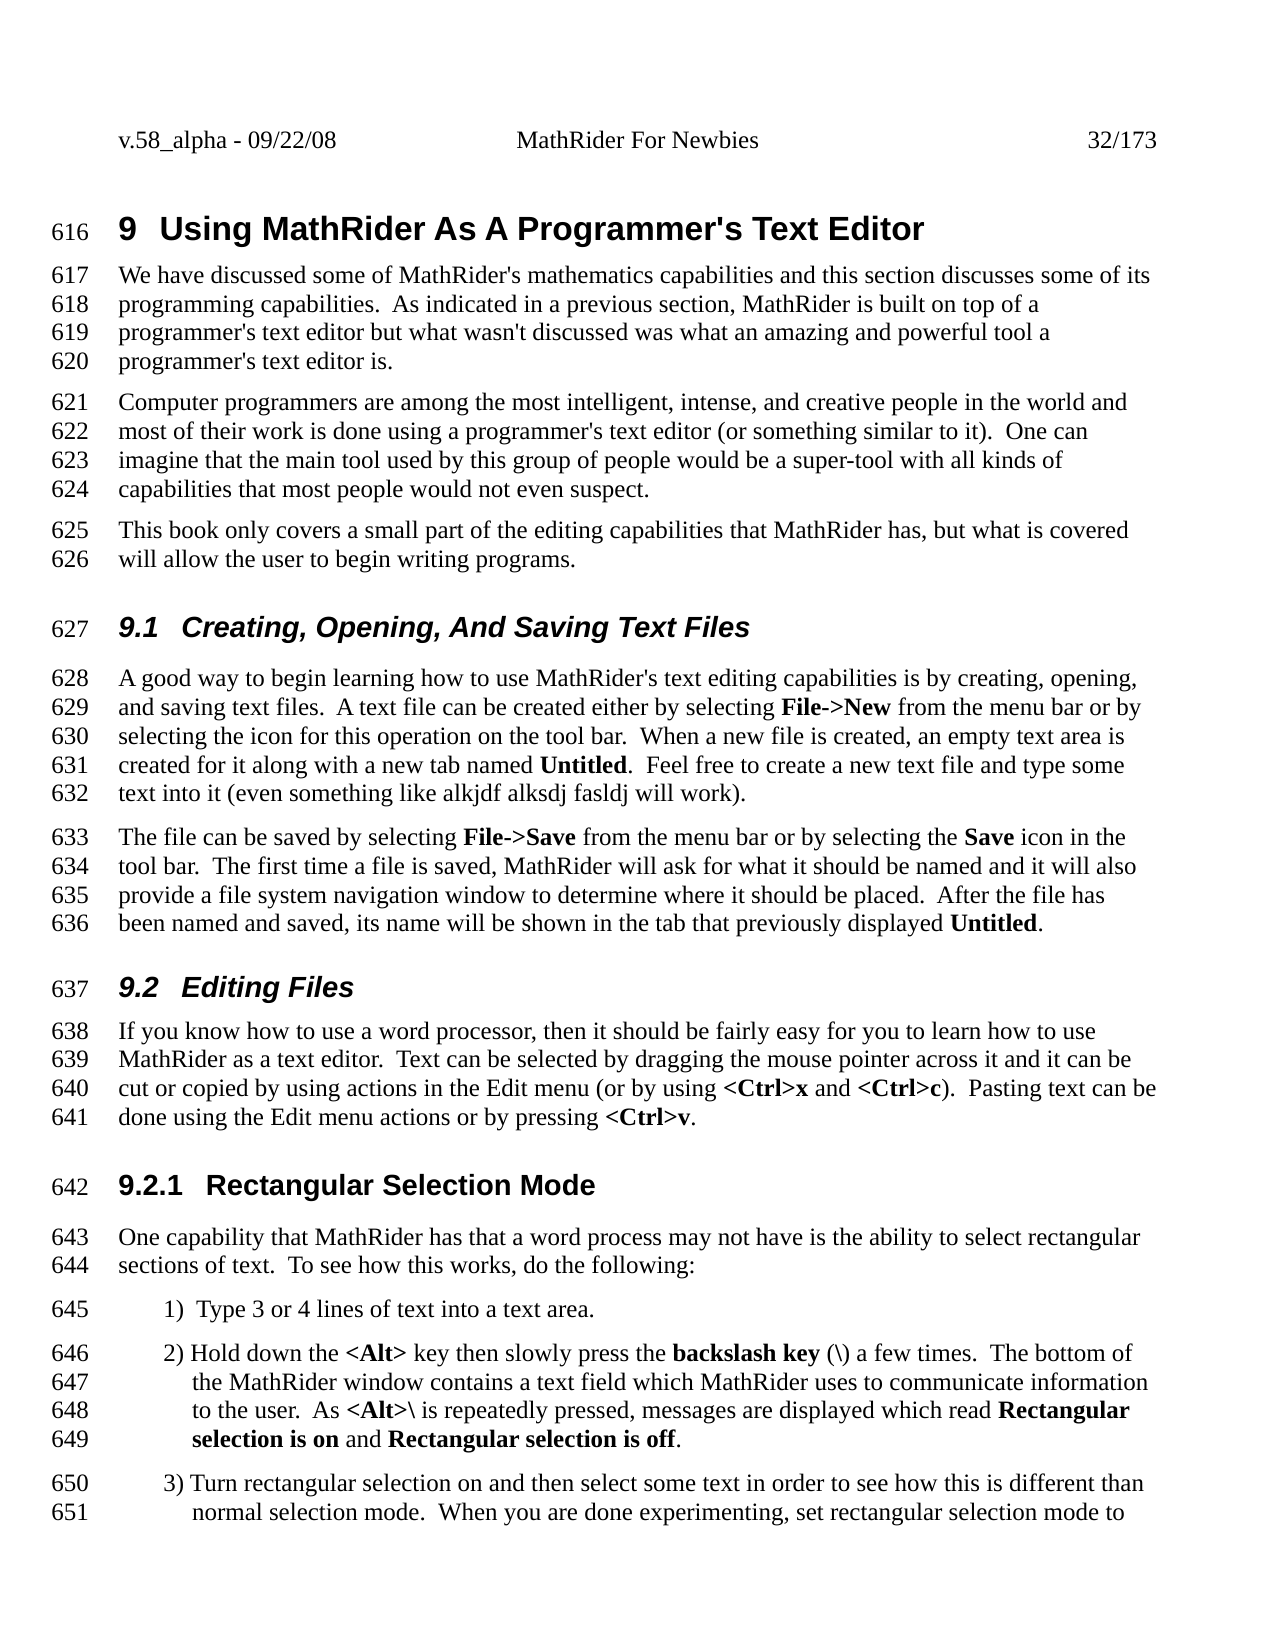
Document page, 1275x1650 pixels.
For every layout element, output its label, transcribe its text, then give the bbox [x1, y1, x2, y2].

subtitle Using MathRider As A Programmer's Text Editor [118, 209, 1157, 247]
subtitle Rectangular Selection Mode [118, 1168, 1157, 1202]
text 2) Hold down the <Alt> key then slowly press the backslash key (\) a few times. The bottom of the MathRider window contains a text field which MathRider uses to communicate information to the user. As <Alt>\ is repeatedly pressed, messages are displayed which read Rectangular selection is on and Rectangular selection is off. [163, 1338, 1157, 1453]
text 3) Turn rectangular selection on and then select some text in order to see how this is different than normal selection mode. When you are done experimenting, set rectangular selection mode to [163, 1468, 1157, 1526]
subtitle Editing Files [118, 970, 1157, 1003]
text This book only covers a small part of the editing capabilities that MathRider has, but what is covered will allow the user to begin writing programs. [118, 515, 1157, 572]
text We have discussed some of MathRider's mathematics capabilities and this section discusses some of its programming capabilities. As indicated in a previous section, MathRider is built on top of a programmer's text editor but what wasn't discussed was what an amazing and powerful tool a programmer's text editor is. [118, 260, 1157, 375]
text Computer programmers are among the most intelligent, intense, and creative people in the world and most of their work is done using a programmer's text editor (or something similar to it). One can imagine that the main tool used by this group of people would be a super-tool with all kinds of capabilities that most people would not even suspect. [118, 387, 1157, 502]
text If you know how to use a word processor, then it should be fairly easy for you to learn how to use MathRider as a text editor. Text can be selected by dragging the mouse pointer across it and it can be cut or copied by using actions in the Edit menu (or by using <Ctrl>x and <Ctrl>c). Pasting text can be done using the Edit menu actions or by pressing <Ctrl>v. [118, 1016, 1157, 1131]
text One capability that MathRider has that a word process may not have is the ability to select rectangular sections of text. To see how this works, do the following: [118, 1222, 1157, 1279]
subtitle Creating, Opening, And Saving Text Files [118, 610, 1157, 643]
text The file can be saved by selecting File->Save from the menu bar or by selecting the Save icon in the tool bar. The first time a file is saved, MathRider will ask for what it should be named and it will also provide a file system navigation window to determine where it should be placed. After the file has been named and saved, its name will be shown in the tab that previously displayed Untitled. [118, 822, 1157, 937]
text A good way to begin learning how to use MathRider's text editing capabilities is by creating, opening, and saving text files. A text file can be created either by selecting File->New from the menu bar or by selecting the icon for this operation on the tool bar. When a new file is created, an empty text area is created for it along with a new tab named Untitled. Feel free to create a new text file and type some text into it (even something like alkjdf alksdj fasldj will work). [118, 663, 1157, 807]
text 1) Type 3 or 4 lines of text into a text area. [163, 1294, 1157, 1323]
